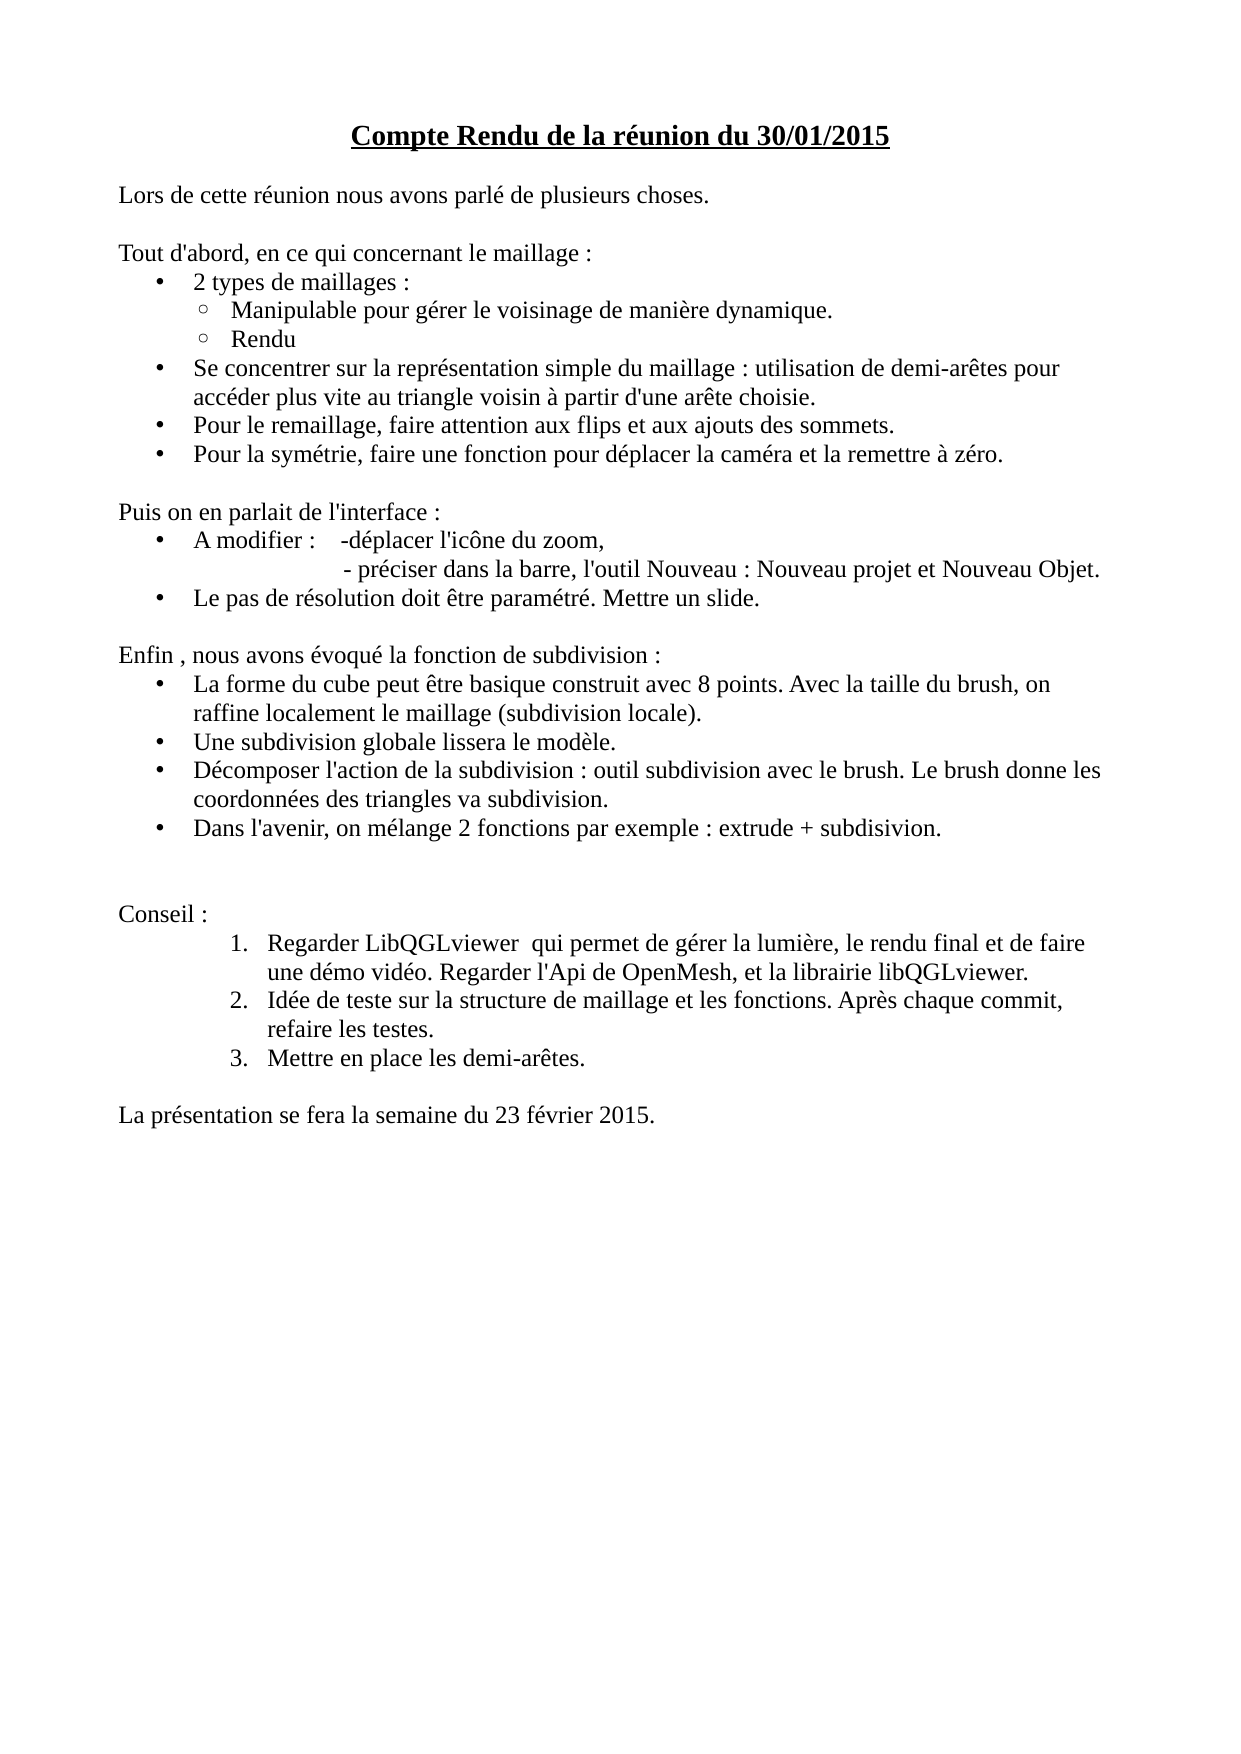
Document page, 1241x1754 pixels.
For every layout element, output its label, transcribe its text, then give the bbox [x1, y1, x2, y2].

list Pour la symétrie, faire une fonction pour déplacer la caméra et la remettre à zéro. [156, 439, 1122, 468]
list 2 types de maillages : [156, 267, 1122, 295]
text Puis on en parlait de l'interface : [118, 497, 1122, 525]
text Conseil : [118, 899, 1122, 928]
list Décomposer l'action de la subdivision : outil subdivision avec le brush. Le brush donne les coordonnées des triangles va subdivision. [156, 755, 1122, 813]
list Se concentrer sur la représentation simple du maillage : utilisation de demi-arêtes pour accéder plus vite au triangle voisin à partir d'une arête choisie. [156, 353, 1122, 410]
list Rendu [193, 324, 1122, 353]
list - préciser dans la barre, l'outil Nouveau : Nouveau projet et Nouveau Objet. [306, 554, 1122, 583]
list Mettre en place les demi-arêtes. [229, 1043, 1122, 1072]
list La forme du cube peut être basique construit avec 8 points. Avec la taille du brush, on raffine localement le maillage (subdivision locale). [156, 669, 1122, 727]
text Compte Rendu de la réunion du 30/01/2015 [118, 118, 1122, 152]
list Idée de teste sur la structure de maillage et les fonctions. Après chaque commit, refaire les testes. [229, 985, 1122, 1043]
list A modifier : -déplacer l'icône du zoom, [156, 525, 1122, 554]
list Pour le remaillage, faire attention aux flips et aux ajouts des sommets. [156, 410, 1122, 439]
list Le pas de résolution doit être paramétré. Mettre un slide. [156, 583, 1122, 612]
text Tout d'abord, en ce qui concernant le maillage : [118, 238, 1122, 267]
list Dans l'avenir, on mélange 2 fonctions par exemple : extrude + subdisivion. [156, 813, 1122, 842]
list Une subdivision globale lissera le modèle. [156, 727, 1122, 755]
list Regarder LibQGLviewer qui permet de gérer la lumière, le rendu final et de faire une démo vidéo. Regarder l'Api de OpenMesh, et la librairie libQGLviewer. [229, 928, 1122, 985]
text Lors de cette réunion nous avons parlé de plusieurs choses. [118, 180, 1122, 209]
list Manipulable pour gérer le voisinage de manière dynamique. [193, 295, 1122, 324]
text La présentation se fera la semaine du 23 février 2015. [118, 1100, 1122, 1129]
text Enfin , nous avons évoqué la fonction de subdivision : [118, 640, 1122, 669]
